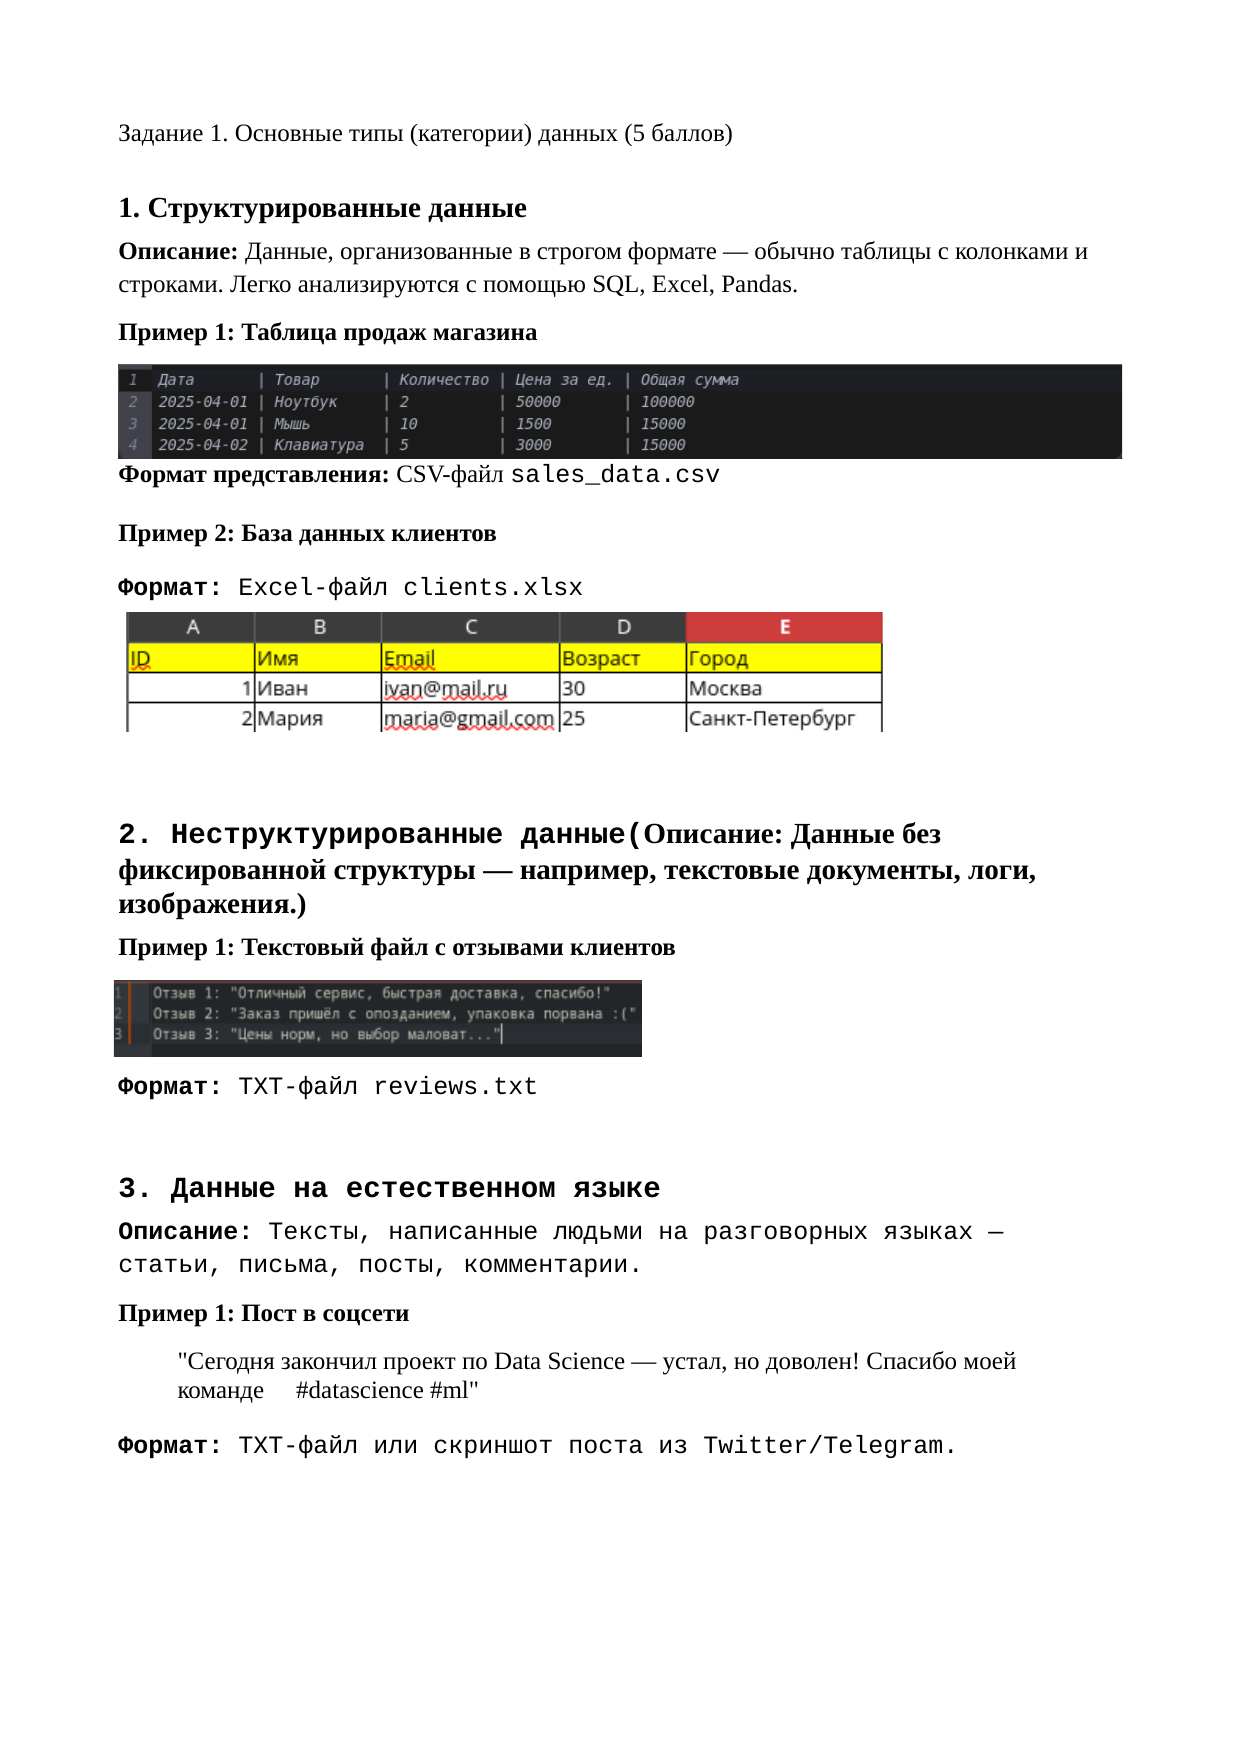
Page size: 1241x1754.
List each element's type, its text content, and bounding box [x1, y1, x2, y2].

text Формат представления: CSV-файл sales_data.csv [118, 459, 1122, 489]
subtitle 1. Структурированные данные [118, 190, 1122, 224]
text Пример 1: Пост в соцсети [118, 1298, 1122, 1327]
text Формат: Excel-файл clients.xlsx [118, 575, 1122, 603]
text "Сегодня закончил проект по Data Science — устал, но доволен! Спасибо моей команде 💪 #datascience #ml" [177, 1346, 1063, 1404]
text Формат: TXT-файл или скриншот поста из Twitter/Telegram. [118, 1433, 1122, 1461]
text Описание: Данные, организованные в строгом формате — обычно таблицы с колонками и строками. Легко анализируются с помощью SQL, Excel, Pandas. [118, 236, 1122, 298]
subtitle 2. Неструктурированные данные(Описание: Данные без фиксированной структуры — например, текстовые документы, логи, изображения.) [118, 816, 1122, 919]
text Пример 1: Текстовый файл с отзывами клиентов [118, 932, 1122, 961]
text Формат: TXT-файл reviews.txt [118, 1074, 1122, 1102]
picture [118, 364, 1123, 459]
text Описание: Тексты, написанные людьми на разговорных языках — статьи, письма, посты, комментарии. [118, 1219, 1122, 1280]
text Задание 1. Основные типы (категории) данных (5 баллов) [118, 118, 1122, 147]
picture [113, 980, 642, 1057]
text Пример 2: База данных клиентов [118, 518, 1122, 547]
subtitle 3. Данные на естественном языке [118, 1173, 1122, 1206]
text Пример 1: Таблица продаж магазина [118, 317, 1122, 346]
picture [126, 612, 883, 732]
